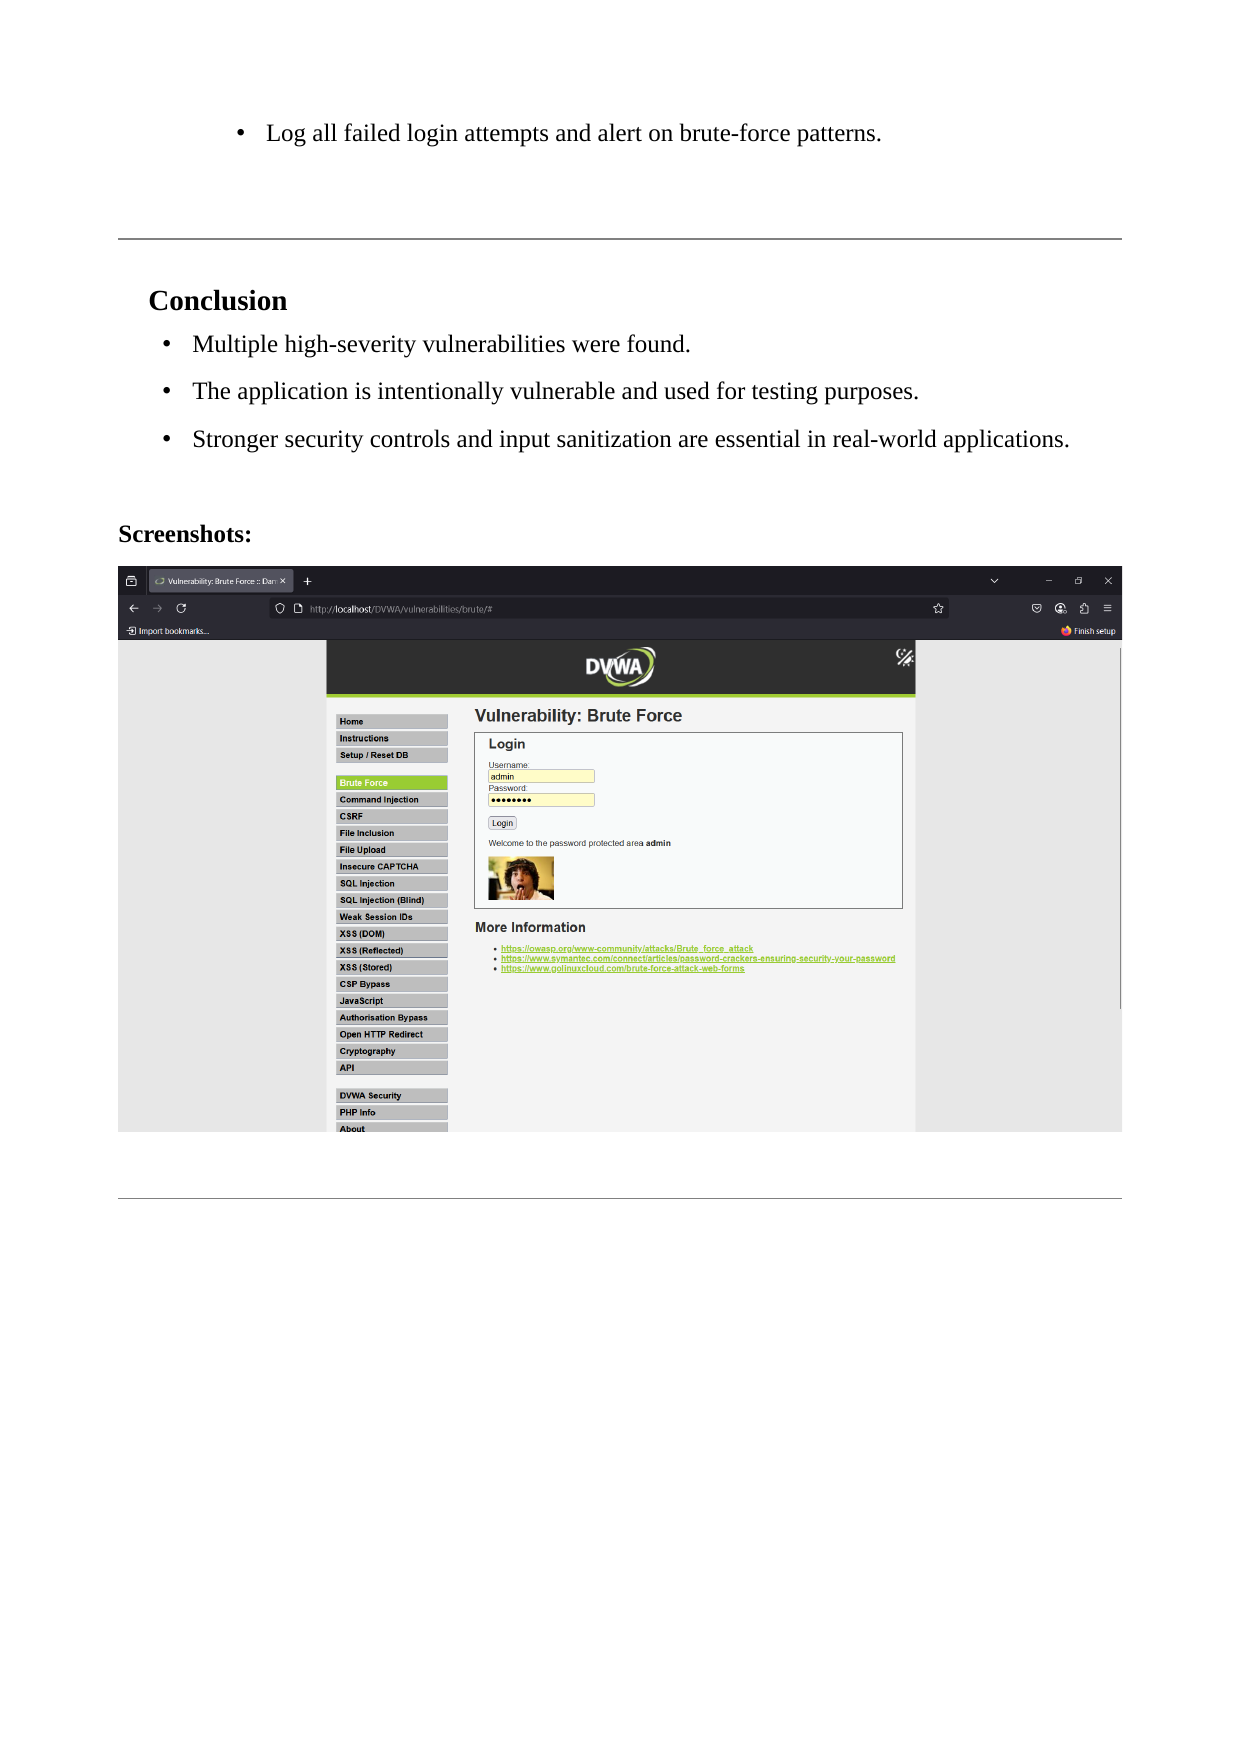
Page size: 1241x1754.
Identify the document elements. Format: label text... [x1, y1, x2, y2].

list The application is intentionally vulnerable and used for testing purposes. [162, 376, 1122, 405]
picture [118, 566, 1123, 1132]
list Multiple high-severity vulnerabilities were found. [162, 329, 1122, 358]
list Log all failed login attempts and alert on brute-force patterns. [236, 118, 1122, 147]
subtitle 🧾 Conclusion [118, 283, 1122, 316]
text Screenshots: [118, 519, 1122, 548]
list Stronger security controls and input sanitization are essential in real-world applications. [162, 424, 1122, 453]
